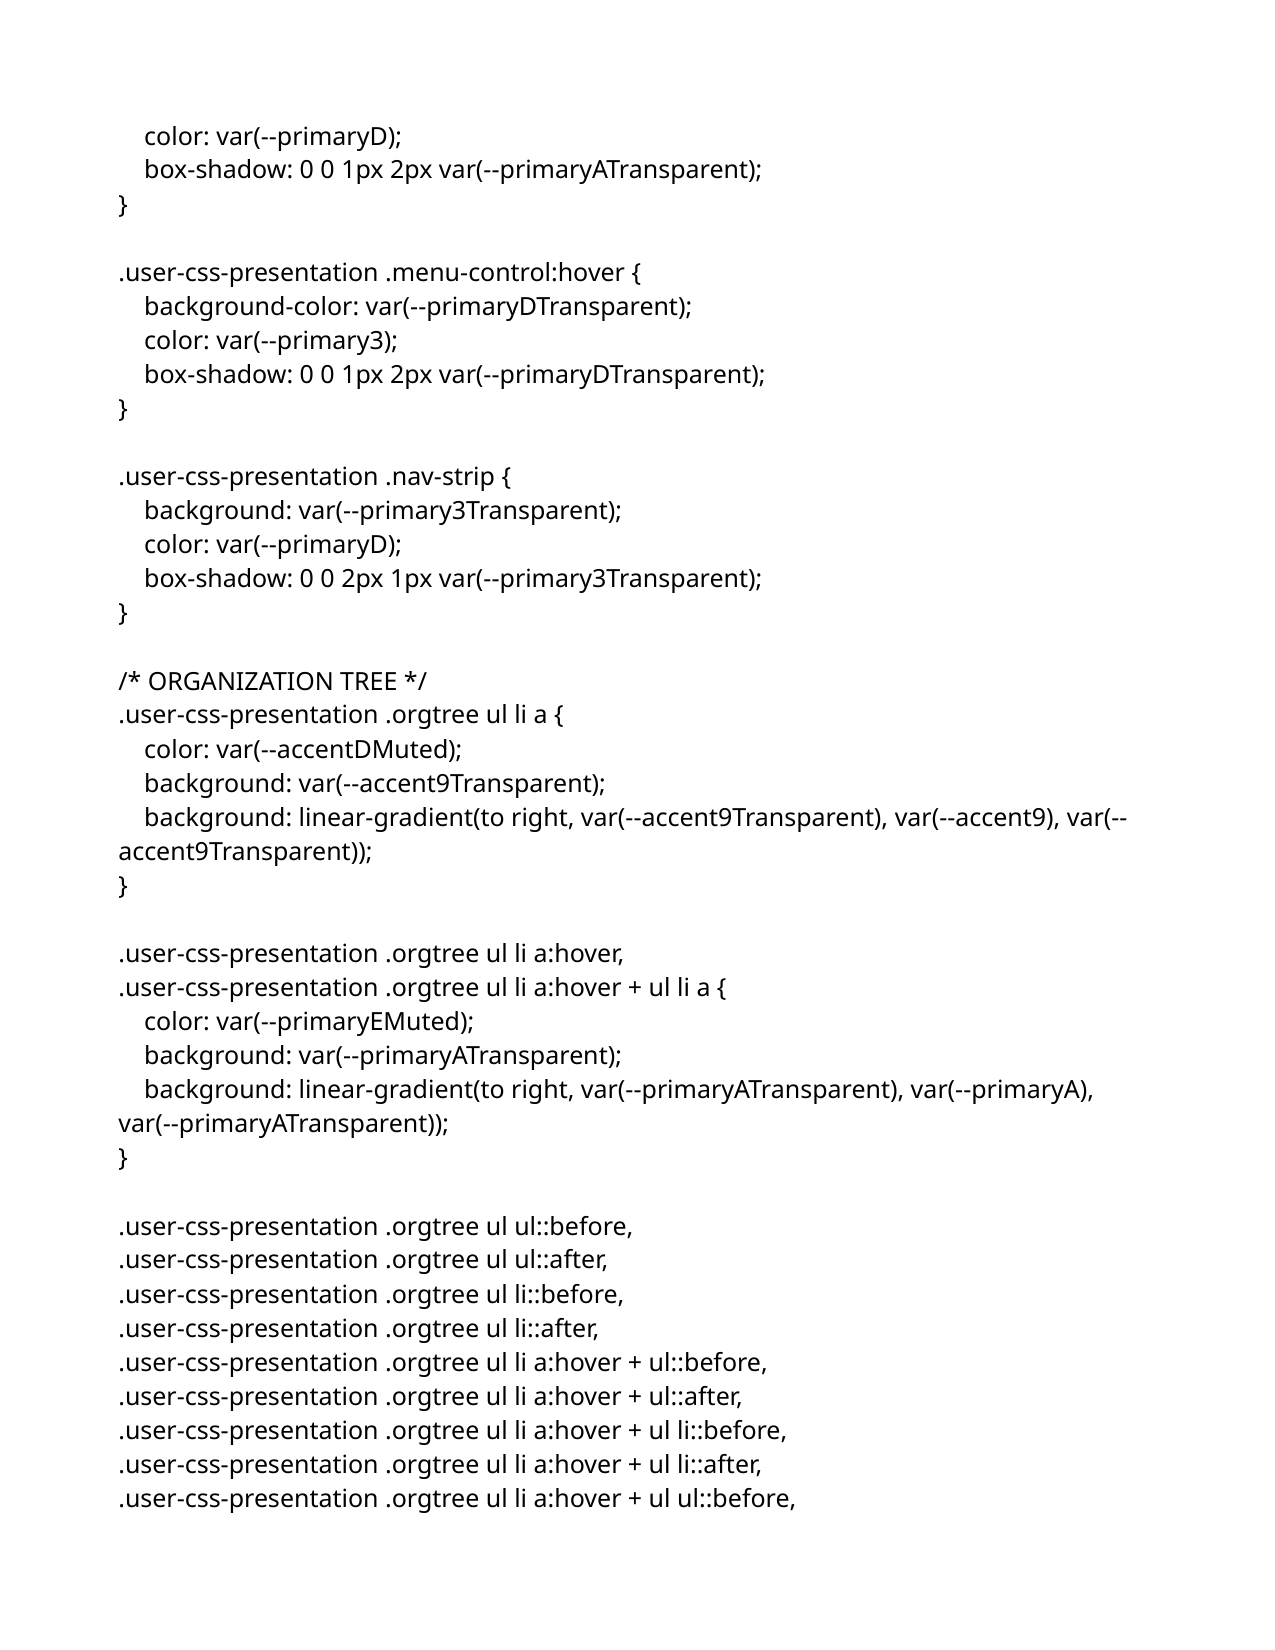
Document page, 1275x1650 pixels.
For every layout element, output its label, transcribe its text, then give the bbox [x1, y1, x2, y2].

text .user-css-presentation .orgtree ul li a:hover + ul ul::before, [118, 1481, 1157, 1515]
text background-color: var(--primaryDTransparent); [118, 288, 1157, 322]
text .user-css-presentation .orgtree ul ul::after, [118, 1242, 1157, 1276]
text .user-css-presentation .orgtree ul li a { [118, 697, 1157, 731]
text } [118, 391, 1157, 425]
text .user-css-presentation .orgtree ul li a:hover, [118, 936, 1157, 970]
text box-shadow: 0 0 1px 2px var(--primaryATransparent); [118, 152, 1157, 186]
text color: var(--accentDMuted); [118, 731, 1157, 765]
text background: var(--primaryATransparent); [118, 1038, 1157, 1072]
text .user-css-presentation .orgtree ul li a:hover + ul::before, [118, 1344, 1157, 1378]
text .user-css-presentation .orgtree ul li a:hover + ul li::after, [118, 1447, 1157, 1481]
text box-shadow: 0 0 1px 2px var(--primaryDTransparent); [118, 357, 1157, 391]
text } [118, 1140, 1157, 1174]
text .user-css-presentation .orgtree ul li a:hover + ul li::before, [118, 1412, 1157, 1447]
text .user-css-presentation .orgtree ul li::after, [118, 1310, 1157, 1344]
text background: linear-gradient(to right, var(--primaryATransparent), var(--primaryA), var(--primaryATransparent)); [118, 1072, 1157, 1140]
text .user-css-presentation .orgtree ul li a:hover + ul li a { [118, 970, 1157, 1004]
text .user-css-presentation .menu-control:hover { [118, 254, 1157, 288]
text .user-css-presentation .orgtree ul li::before, [118, 1276, 1157, 1310]
text color: var(--primary3); [118, 322, 1157, 357]
text } [118, 186, 1157, 220]
text color: var(--primaryEMuted); [118, 1004, 1157, 1038]
text background: var(--primary3Transparent); [118, 493, 1157, 527]
text } [118, 595, 1157, 629]
text } [118, 867, 1157, 902]
text .user-css-presentation .orgtree ul li a:hover + ul::after, [118, 1378, 1157, 1412]
text /* ORGANIZATION TREE */ [118, 663, 1157, 697]
text .user-css-presentation .orgtree ul ul::before, [118, 1208, 1157, 1242]
text .user-css-presentation .nav-strip { [118, 459, 1157, 493]
text box-shadow: 0 0 2px 1px var(--primary3Transparent); [118, 561, 1157, 595]
text color: var(--primaryD); [118, 527, 1157, 561]
text background: var(--accent9Transparent); [118, 765, 1157, 799]
text background: linear-gradient(to right, var(--accent9Transparent), var(--accent9), var(--accent9Transparent)); [118, 799, 1157, 867]
text color: var(--primaryD); [118, 118, 1157, 152]
